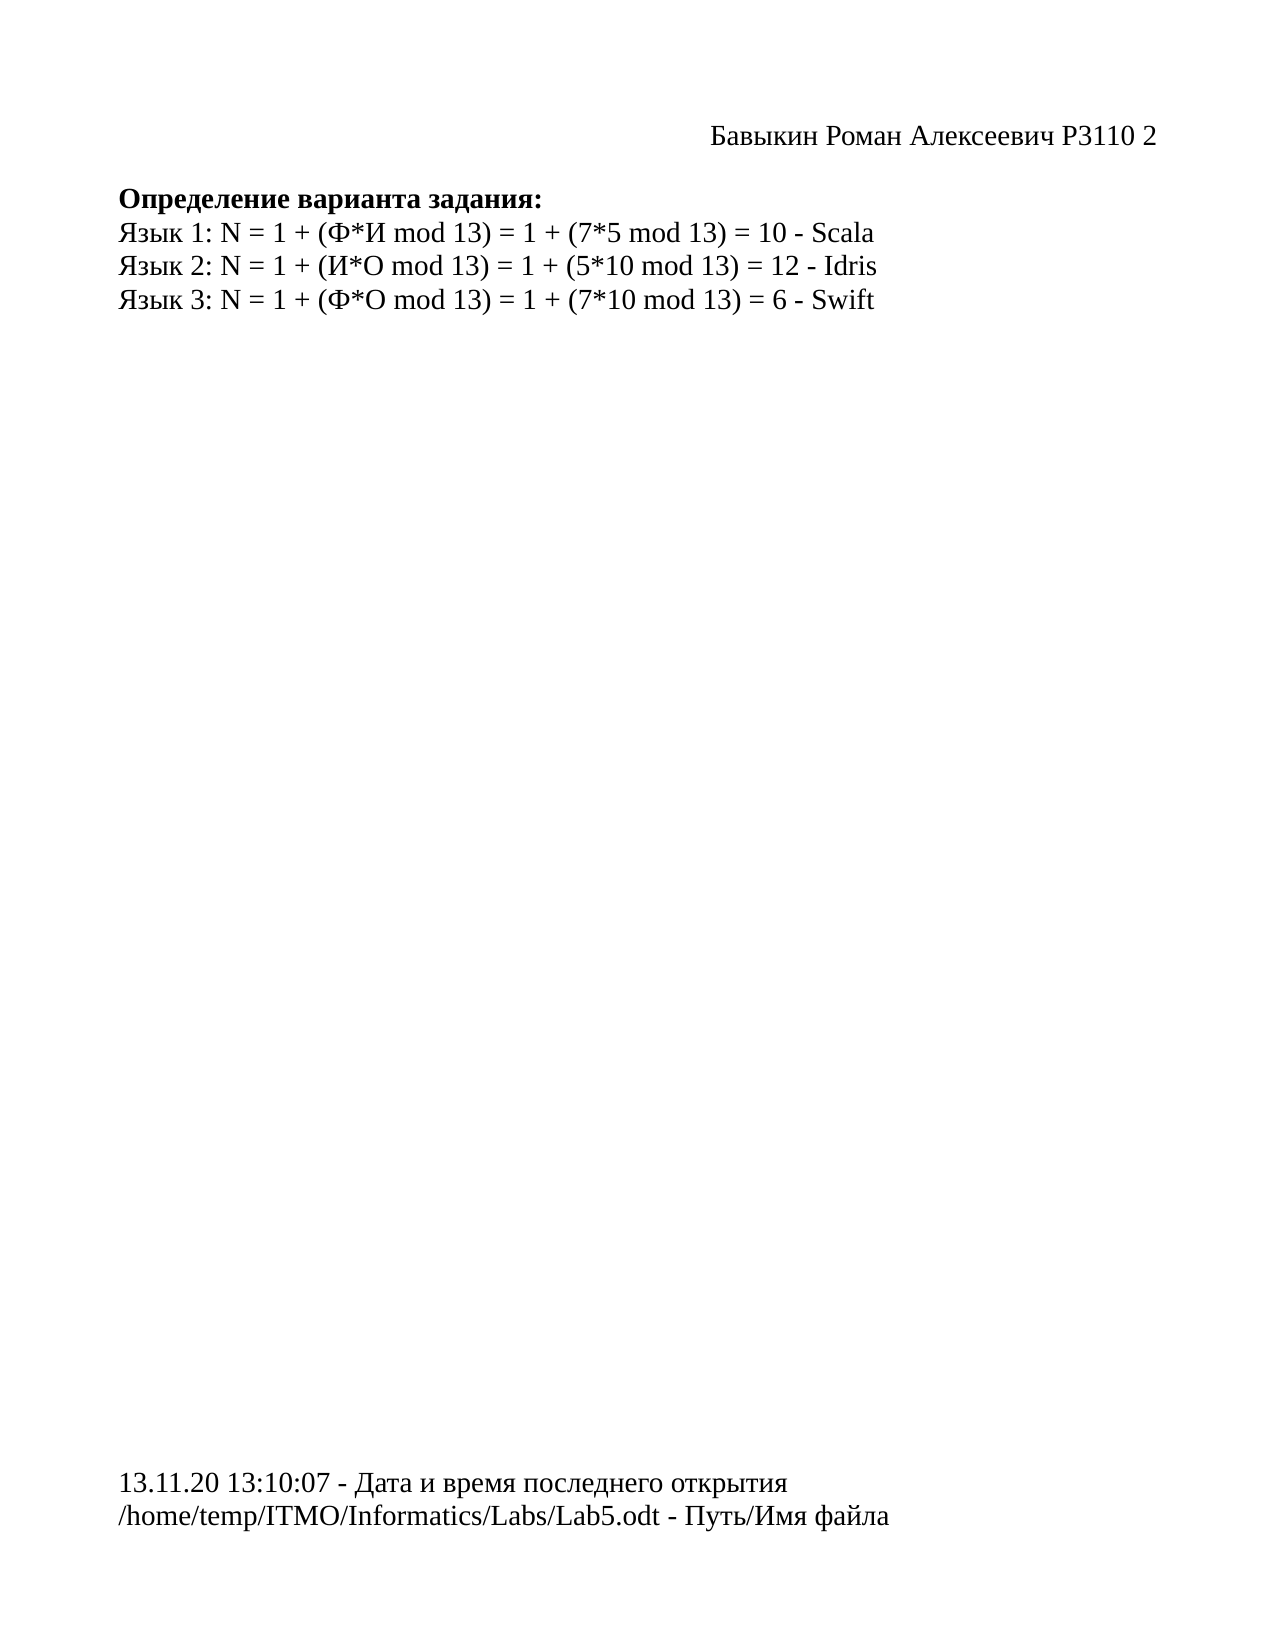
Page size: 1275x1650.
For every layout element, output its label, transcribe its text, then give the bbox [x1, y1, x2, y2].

text Определение варианта задания: [118, 181, 1157, 215]
text Язык 3: N = 1 + (Ф*О mod 13) = 1 + (7*10 mod 13) = 6 - Swift [118, 282, 1157, 315]
text Язык 2: N = 1 + (И*О mod 13) = 1 + (5*10 mod 13) = 12 - Idris [118, 248, 1157, 282]
text Язык 1: N = 1 + (Ф*И mod 13) = 1 + (7*5 mod 13) = 10 - Scala [118, 215, 1157, 248]
